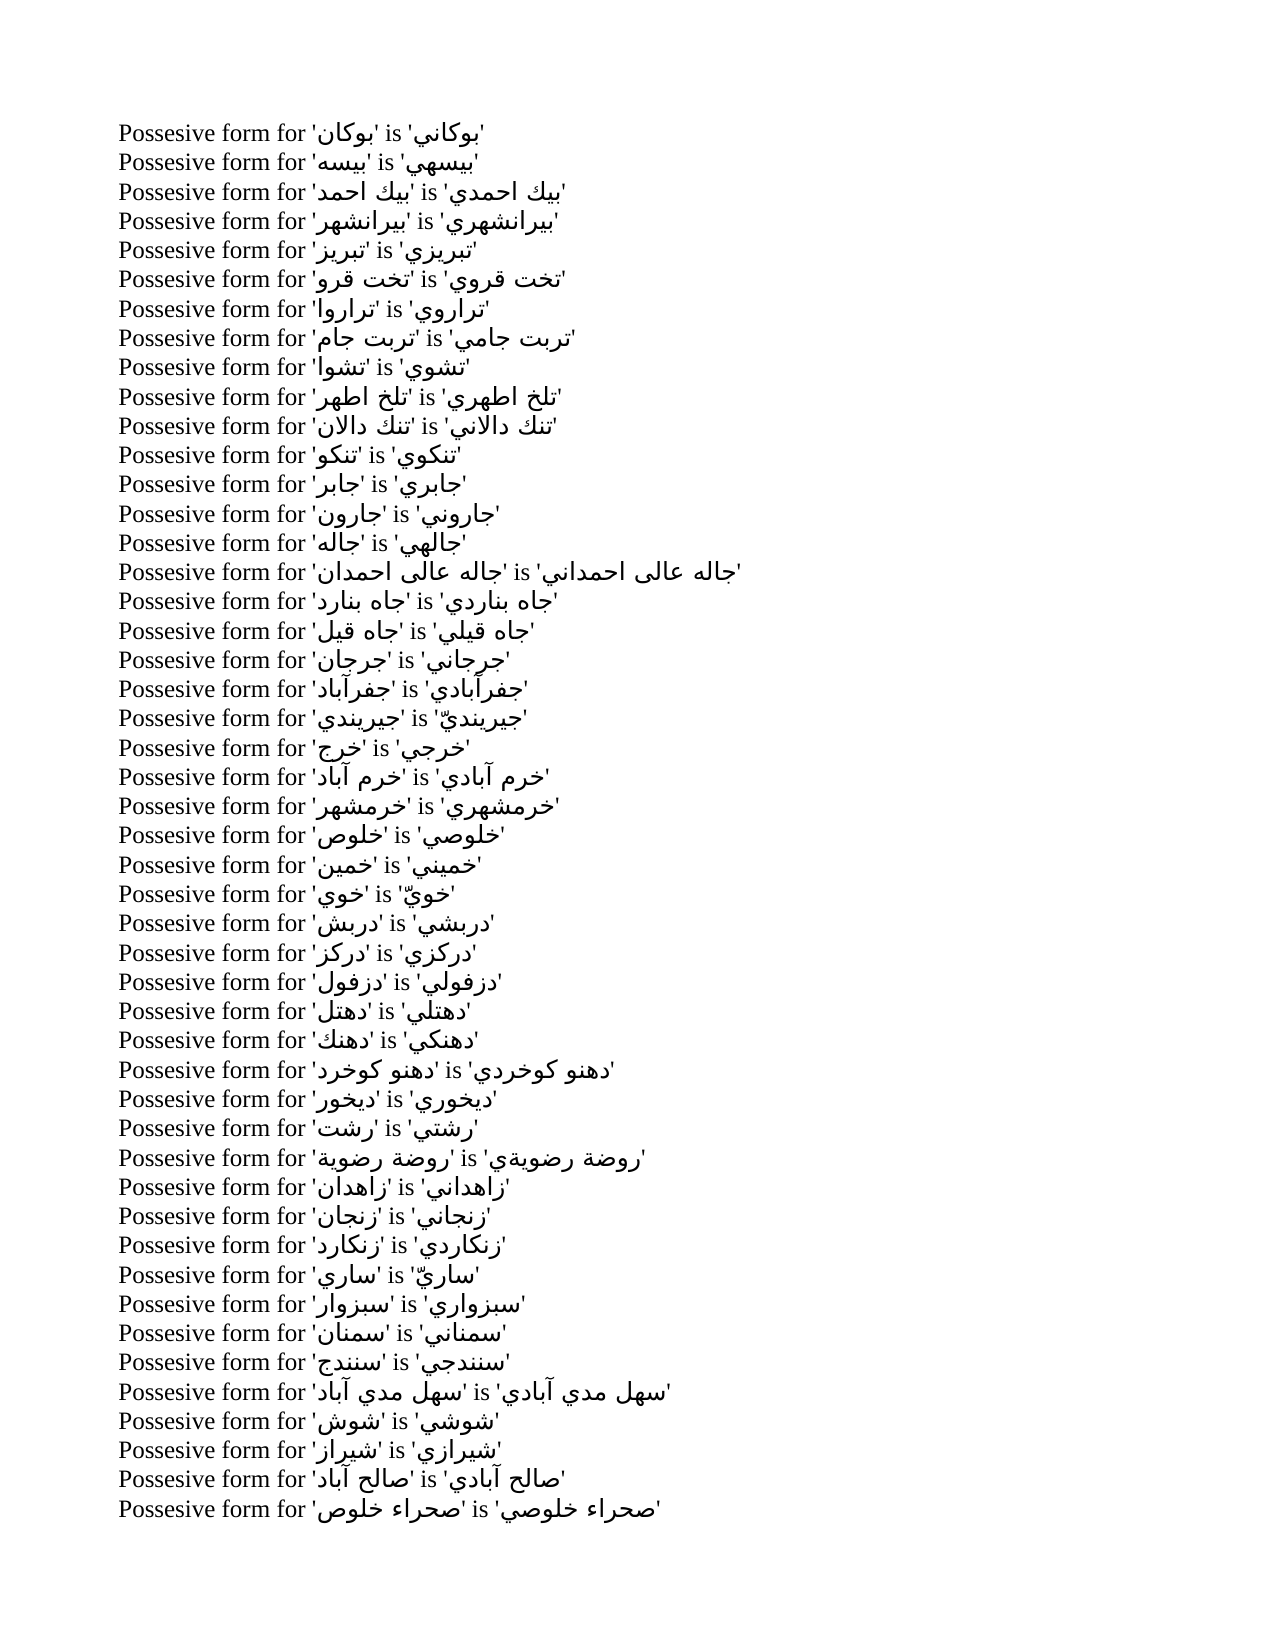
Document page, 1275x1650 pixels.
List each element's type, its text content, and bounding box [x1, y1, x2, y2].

text Possesive form for 'جاله عالی احمدان' is 'جاله عالی احمداني' [118, 557, 1157, 586]
text Possesive form for 'خرم آباد' is 'خرم آبادي' [118, 762, 1157, 791]
text Possesive form for 'دربش' is 'دربشي' [118, 908, 1157, 938]
text Possesive form for 'زاهدان' is 'زاهداني' [118, 1172, 1157, 1201]
text Possesive form for 'شيراز' is 'شيرازي' [118, 1435, 1157, 1464]
text Possesive form for 'بيسه' is 'بيسهي' [118, 147, 1157, 177]
text Possesive form for 'دهنو كوخرد' is 'دهنو كوخردي' [118, 1055, 1157, 1084]
text Possesive form for 'سهل مدي آباد' is 'سهل مدي آبادي' [118, 1377, 1157, 1406]
text Possesive form for 'تراروا' is 'تراروي' [118, 294, 1157, 323]
text Possesive form for 'صالح آباد' is 'صالح آبادي' [118, 1464, 1157, 1494]
text Possesive form for 'صحراء خلوص' is 'صحراء خلوصي' [118, 1494, 1157, 1523]
text Possesive form for 'ديخور' is 'ديخوري' [118, 1084, 1157, 1113]
text Possesive form for 'جاله' is 'جالهي' [118, 528, 1157, 557]
text Possesive form for 'دهتل' is 'دهتلي' [118, 996, 1157, 1026]
text Possesive form for 'سبزوار' is 'سبزواري' [118, 1289, 1157, 1318]
text Possesive form for 'تخت قرو' is 'تخت قروي' [118, 264, 1157, 294]
text Possesive form for 'تنك دالان' is 'تنك دالاني' [118, 411, 1157, 440]
text Possesive form for 'سنندج' is 'سنندجي' [118, 1347, 1157, 1377]
text Possesive form for 'خرج' is 'خرجي' [118, 733, 1157, 762]
text Possesive form for 'زنكارد' is 'زنكاردي' [118, 1230, 1157, 1260]
text Possesive form for 'جارون' is 'جاروني' [118, 499, 1157, 528]
text Possesive form for 'ساري' is 'ساريّ' [118, 1260, 1157, 1289]
text Possesive form for 'تبريز' is 'تبريزي' [118, 235, 1157, 264]
text Possesive form for 'خوي' is 'خويّ' [118, 879, 1157, 908]
text Possesive form for 'تلخ اطهر' is 'تلخ اطهري' [118, 382, 1157, 411]
text Possesive form for 'بیرانشهر' is 'بیرانشهري' [118, 206, 1157, 235]
text Possesive form for 'رشت' is 'رشتي' [118, 1113, 1157, 1143]
text Possesive form for 'شوش' is 'شوشي' [118, 1406, 1157, 1435]
text Possesive form for 'سمنان' is 'سمناني' [118, 1318, 1157, 1347]
text Possesive form for 'تربت جام' is 'تربت جامي' [118, 323, 1157, 352]
text Possesive form for 'جابر' is 'جابري' [118, 469, 1157, 499]
text Possesive form for 'دزفول' is 'دزفولي' [118, 967, 1157, 996]
text Possesive form for 'خلوص' is 'خلوصي' [118, 821, 1157, 850]
text Possesive form for 'بوكان' is 'بوكاني' [118, 118, 1157, 147]
text Possesive form for 'تشوا' is 'تشوي' [118, 352, 1157, 382]
text Possesive form for 'دهنك' is 'دهنكي' [118, 1026, 1157, 1055]
text Possesive form for 'تنكو' is 'تنكوي' [118, 440, 1157, 469]
text Possesive form for 'زنجان' is 'زنجاني' [118, 1201, 1157, 1230]
text Possesive form for 'خمين' is 'خميني' [118, 850, 1157, 879]
text Possesive form for 'جرجان' is 'جرجاني' [118, 645, 1157, 674]
text Possesive form for 'بيك احمد' is 'بيك احمدي' [118, 177, 1157, 206]
text Possesive form for 'روضة رضوية' is 'روضة رضويةي' [118, 1143, 1157, 1172]
text Possesive form for 'جاه قیل' is 'جاه قیلي' [118, 616, 1157, 645]
text Possesive form for 'خرمشهر' is 'خرمشهري' [118, 791, 1157, 821]
text Possesive form for 'جفرآباد' is 'جفرآبادي' [118, 674, 1157, 703]
text Possesive form for 'جيريندي' is 'جيرينديّ' [118, 703, 1157, 733]
text Possesive form for 'جاه بنارد' is 'جاه بناردي' [118, 586, 1157, 616]
text Possesive form for 'دركز' is 'دركزي' [118, 938, 1157, 967]
